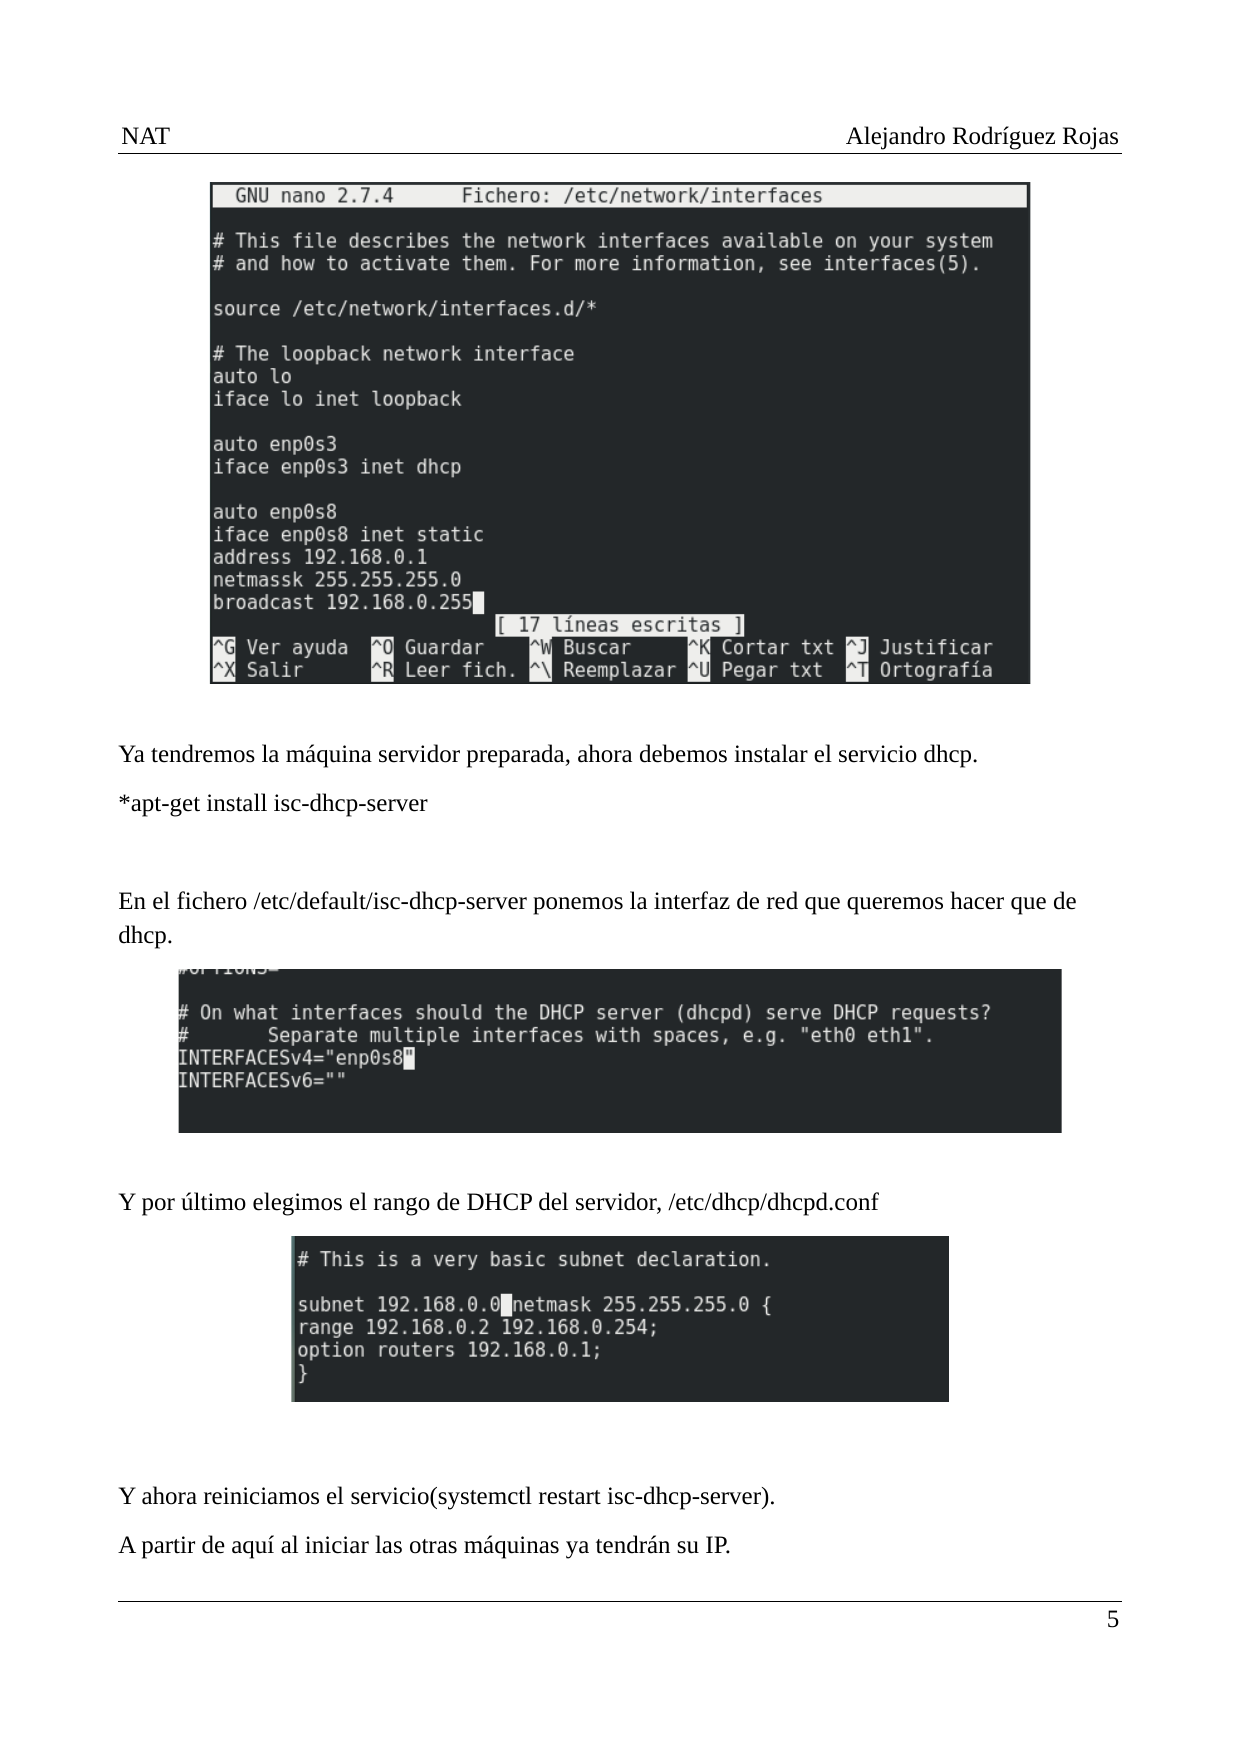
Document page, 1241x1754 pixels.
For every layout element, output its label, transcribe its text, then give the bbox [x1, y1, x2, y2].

picture [178, 969, 1062, 1133]
picture [291, 1236, 949, 1402]
text Ya tendremos la máquina servidor preparada, ahora debemos instalar el servicio dhcp. [118, 739, 1122, 767]
text Y ahora reiniciamos el servicio(systemctl restart isc-dhcp-server). [118, 1481, 1122, 1510]
picture [209, 182, 1031, 684]
text *apt-get install isc-dhcp-server [118, 788, 1122, 816]
text En el fichero /etc/default/isc-dhcp-server ponemos la interfaz de red que queremos hacer que de dhcp. [118, 886, 1122, 949]
text A partir de aquí al iniciar las otras máquinas ya tendrán su IP. [118, 1530, 1122, 1559]
text Y por último elegimos el rango de DHCP del servidor, /etc/dhcp/dhcpd.conf [118, 1187, 1122, 1216]
